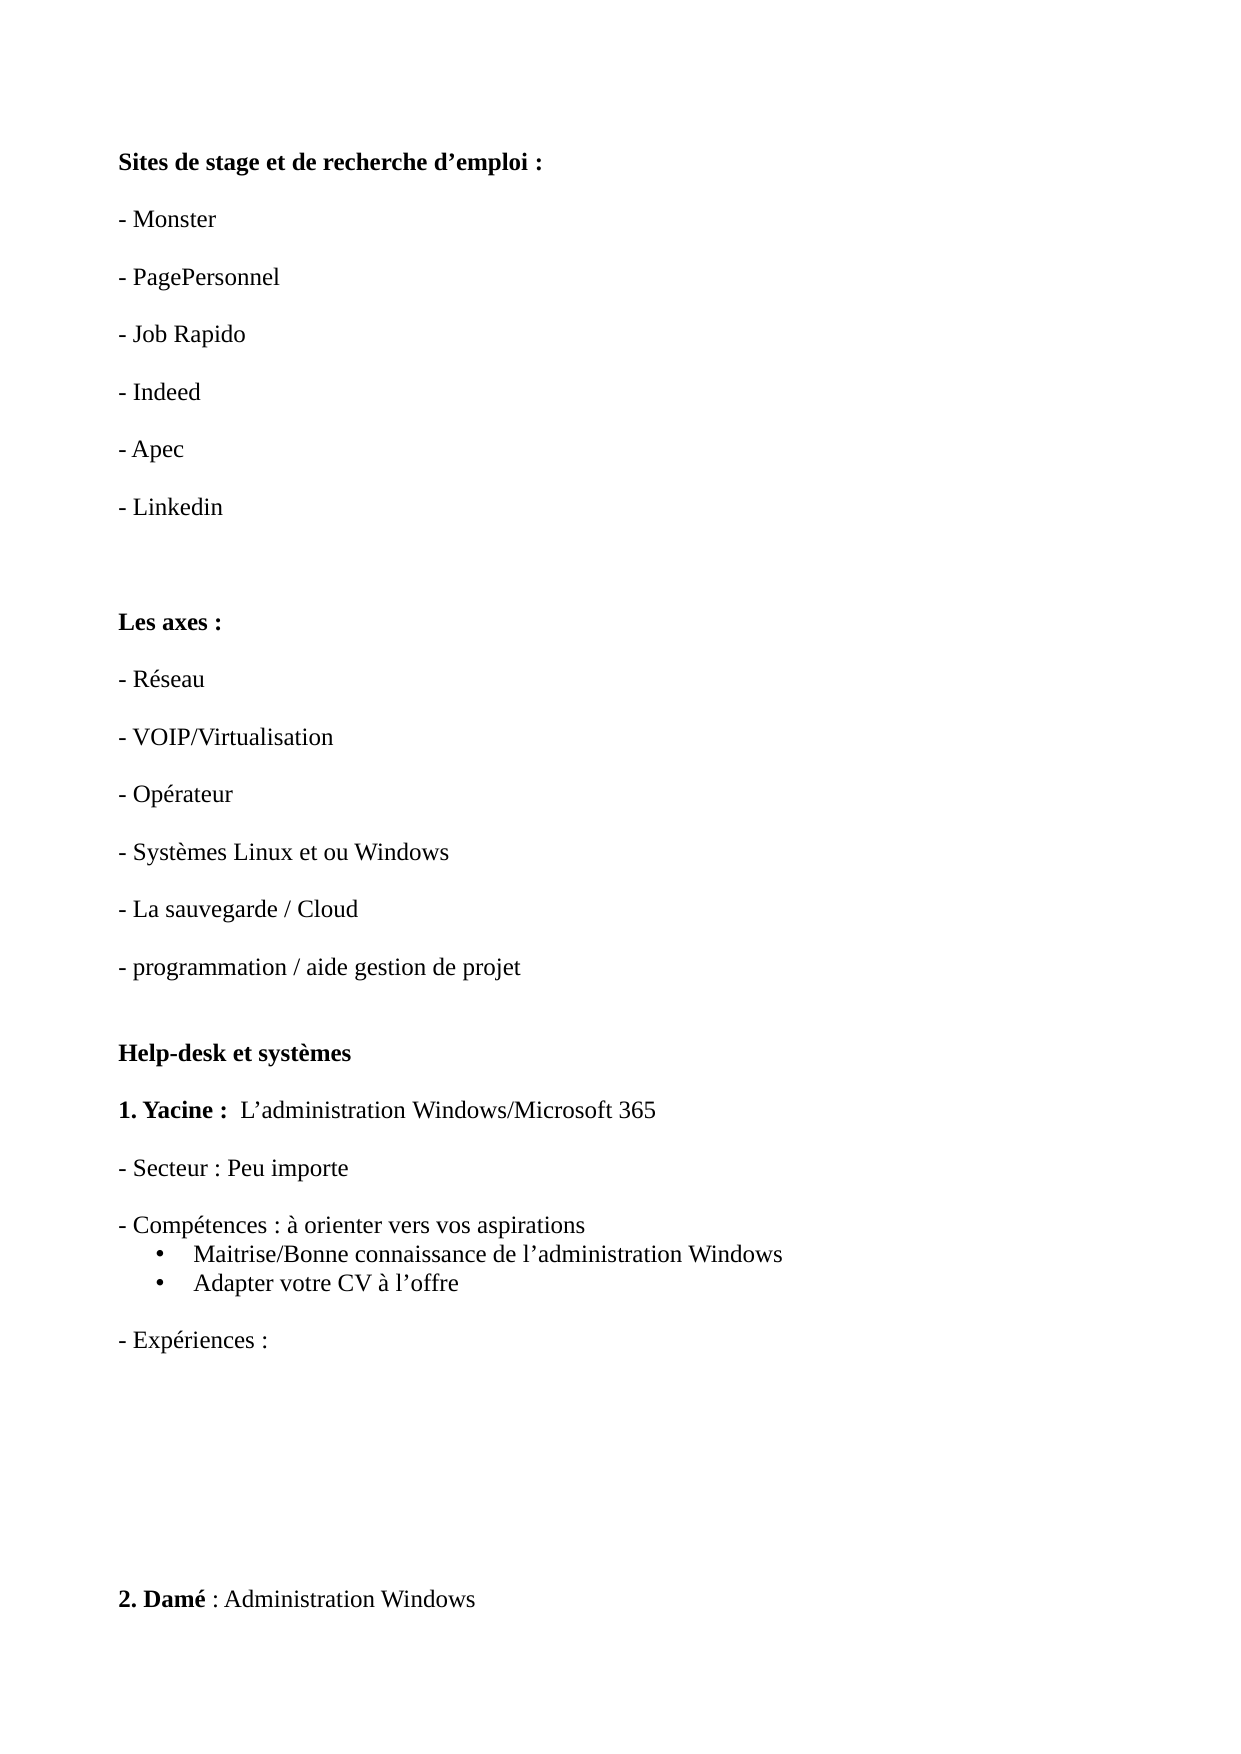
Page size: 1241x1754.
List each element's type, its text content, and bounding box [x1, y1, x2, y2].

text - La sauvegarde / Cloud [118, 894, 1122, 923]
text 1. Yacine : L’administration Windows/Microsoft 365 [118, 1096, 1122, 1124]
text - Secteur : Peu importe [118, 1153, 1122, 1182]
text 2. Damé : Administration Windows [118, 1584, 1122, 1613]
text - PagePersonnel [118, 262, 1122, 291]
text - Expériences : [118, 1326, 1122, 1354]
list Adapter votre CV à l’offre [156, 1268, 1122, 1297]
text - Indeed [118, 377, 1122, 406]
text - Systèmes Linux et ou Windows [118, 837, 1122, 866]
text - Réseau [118, 664, 1122, 693]
text - Job Rapido [118, 319, 1122, 348]
text - Linkedin [118, 492, 1122, 521]
text Les axes : [118, 607, 1122, 636]
text - Monster [118, 204, 1122, 233]
text - programmation / aide gestion de projet [118, 952, 1122, 981]
list Maitrise/Bonne connaissance de l’administration Windows [156, 1239, 1122, 1268]
text - VOIP/Virtualisation [118, 722, 1122, 751]
text - Opérateur [118, 779, 1122, 808]
text - Apec [118, 434, 1122, 463]
text Sites de stage et de recherche d’emploi : [118, 147, 1122, 176]
text Help-desk et systèmes [118, 1038, 1122, 1067]
text - Compétences : à orienter vers vos aspirations [118, 1211, 1122, 1239]
